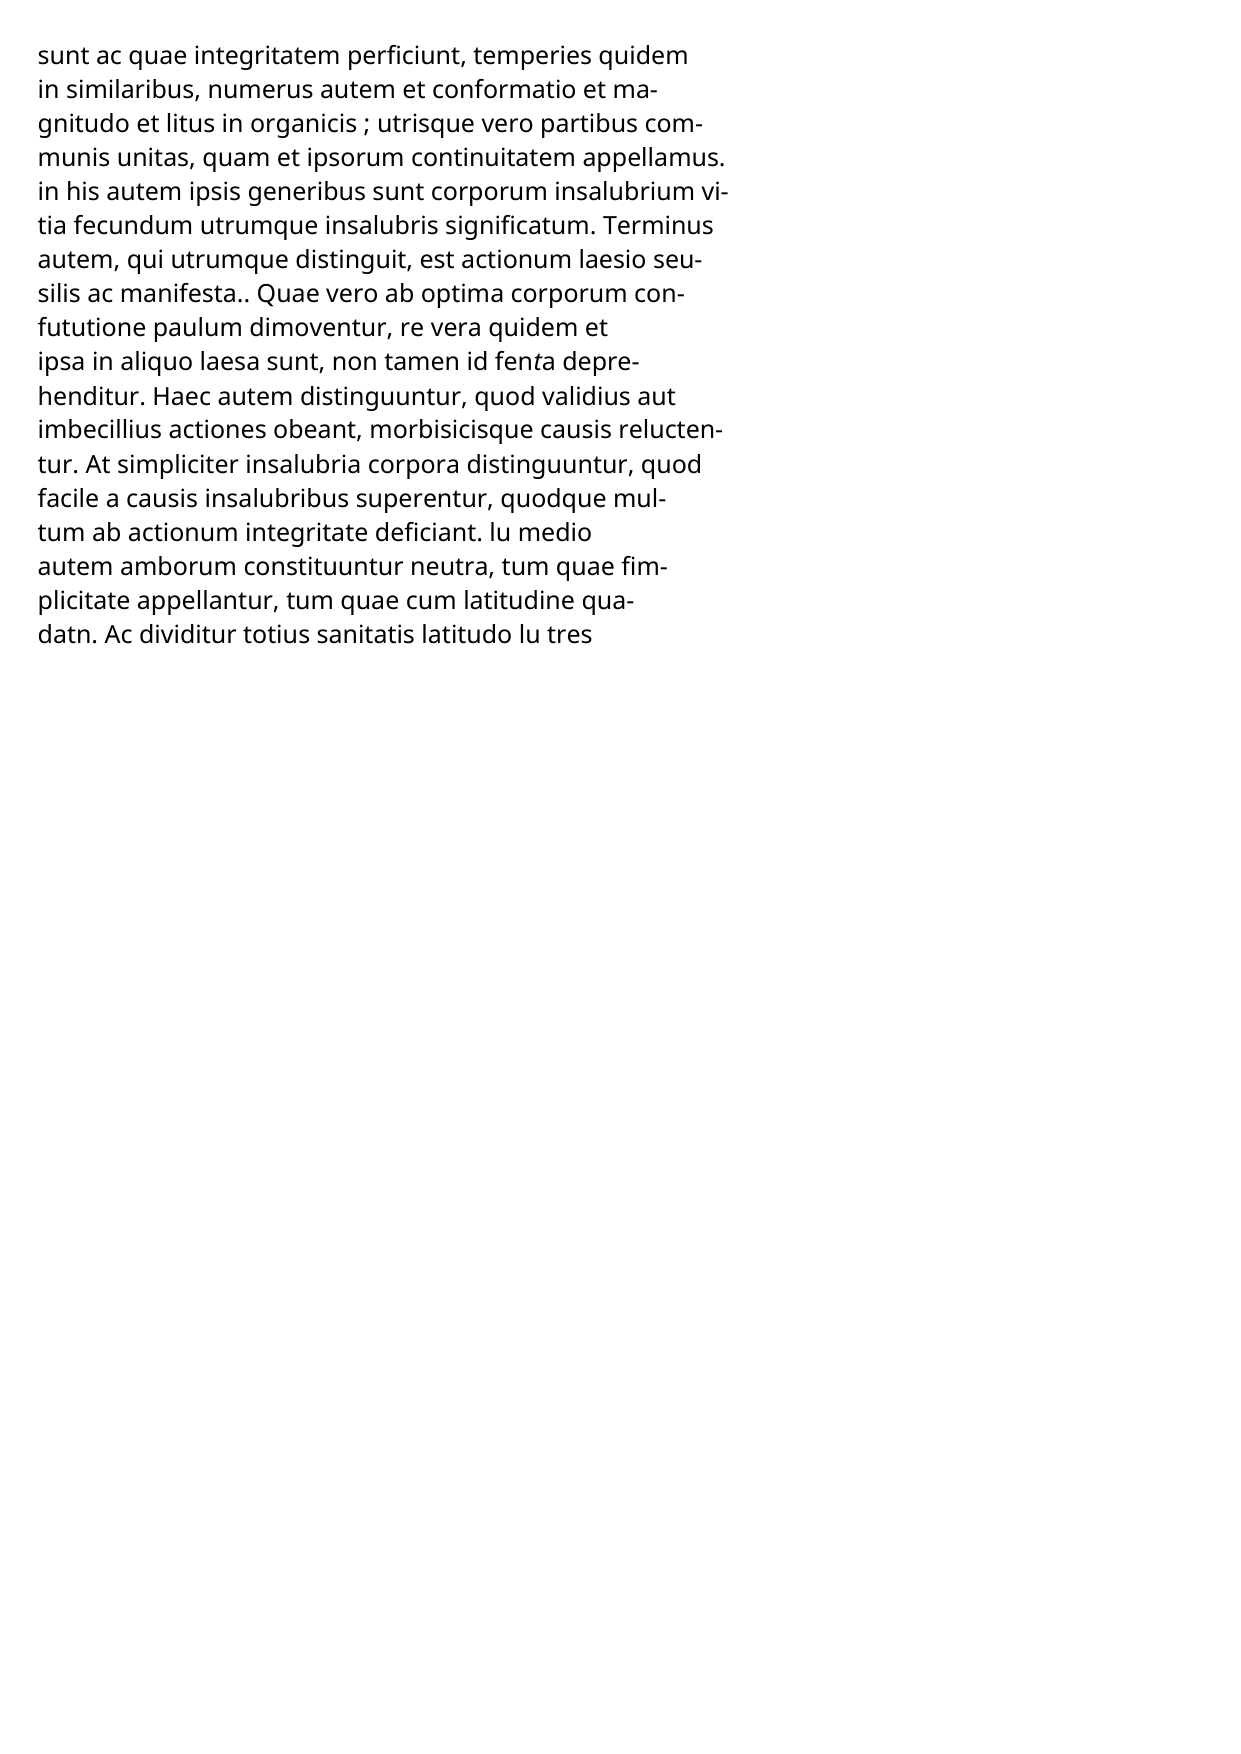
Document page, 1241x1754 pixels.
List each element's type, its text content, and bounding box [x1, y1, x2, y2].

text sunt ac quae integritatem perficiunt, temperies quidem in similaribus, numerus autem et conformatio et ma- gnitudo et litus in organicis ; utrisque vero partibus com- munis unitas, quam et ipsorum continuitatem appellamus. in his autem ipsis generibus sunt corporum insalubrium vi- tia fecundum utrumque insalubris significatum. Terminus autem, qui utrumque distinguit, est actionum laesio seu- silis ac manifesta.. Quae vero ab optima corporum con- fututione paulum dimoventur, re vera quidem et ipsa in aliquo laesa sunt, non tamen id fenta depre- henditur. Haec autem distinguuntur, quod validius aut imbecillius actiones obeant, morbisicisque causis relucten- tur. At simpliciter insalubria corpora distinguuntur, quod facile a causis insalubribus superentur, quodque mul- tum ab actionum integritate deficiant. lu medio autem amborum constituuntur neutra, tum quae fim- plicitate appellantur, tum quae cum latitudine qua- datn. Ac dividitur totius sanitatis latitudo lu tres [37, 37, 1203, 651]
